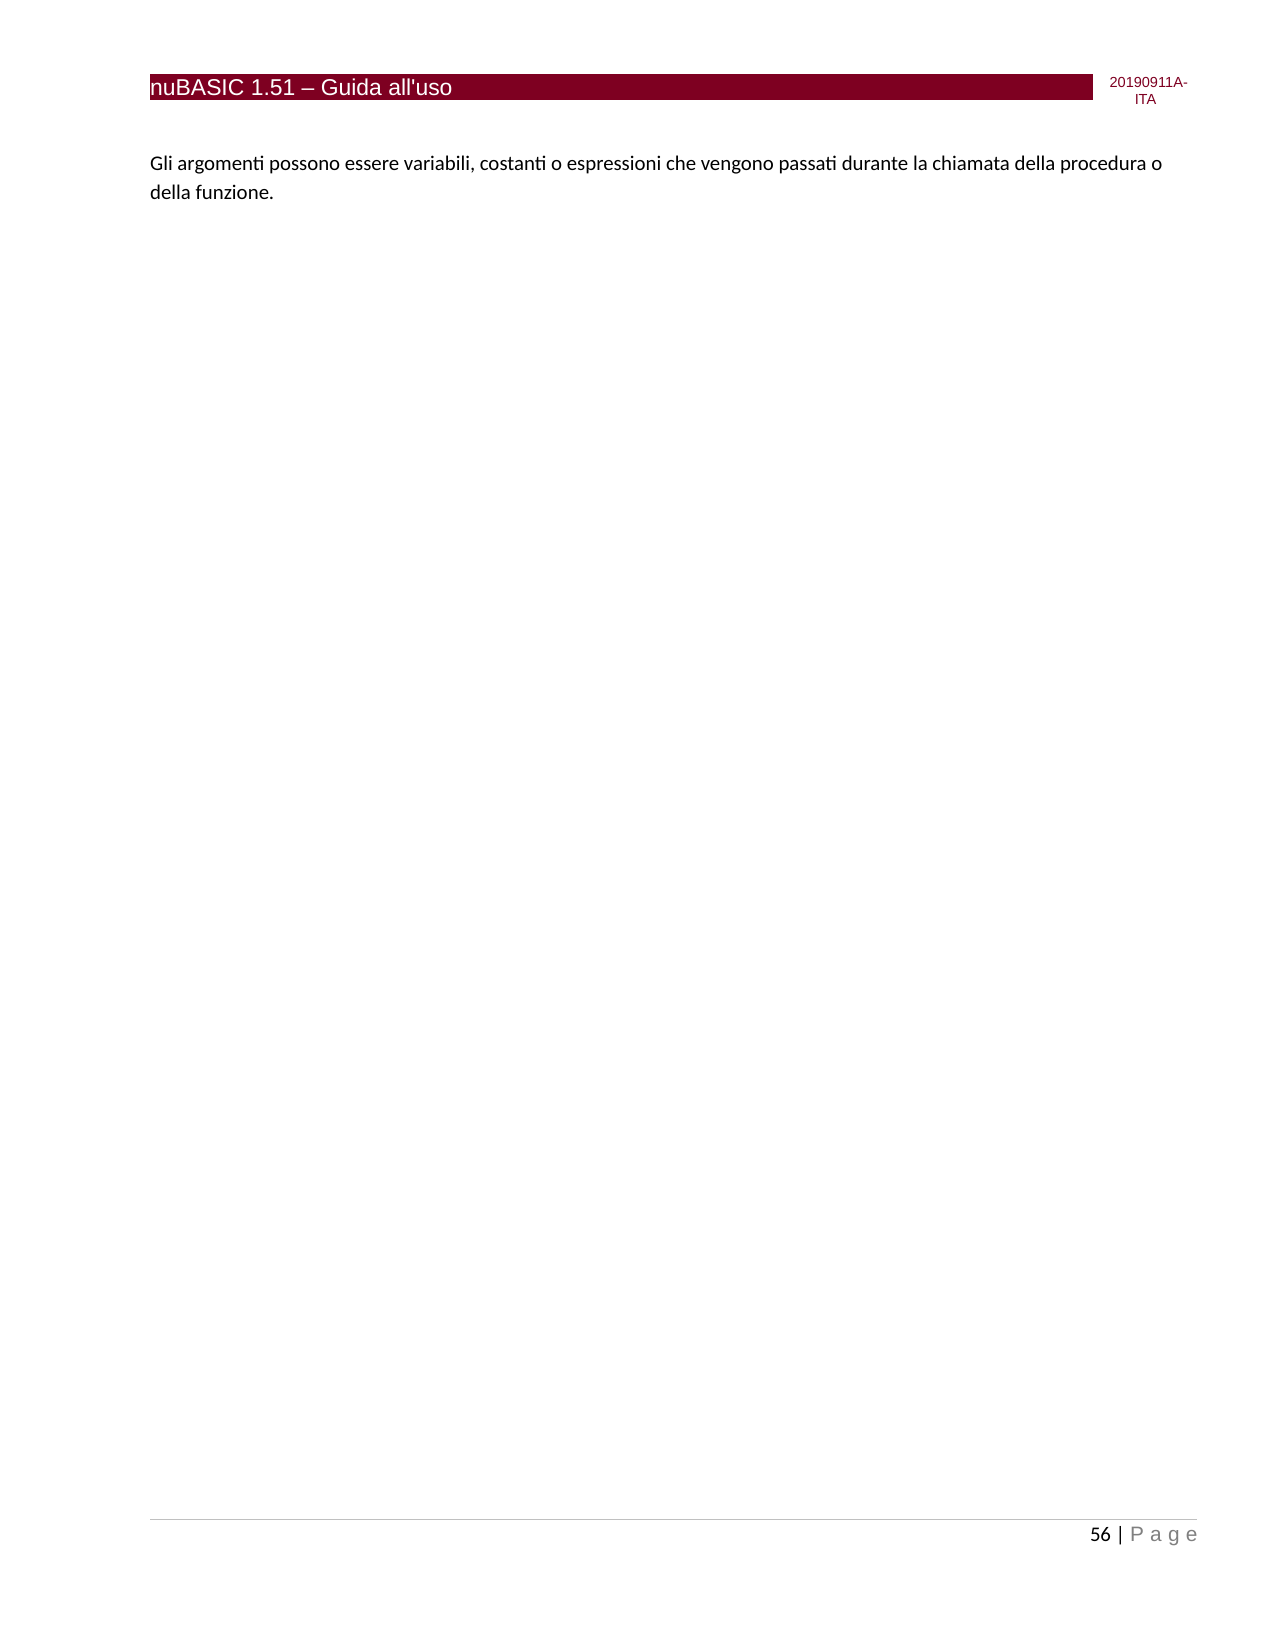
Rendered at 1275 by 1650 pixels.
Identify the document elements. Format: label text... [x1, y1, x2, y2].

text Gli argomenti possono essere variabili, costanti o espressioni che vengono passati durante la chiamata della procedura o della funzione. [150, 150, 1197, 204]
